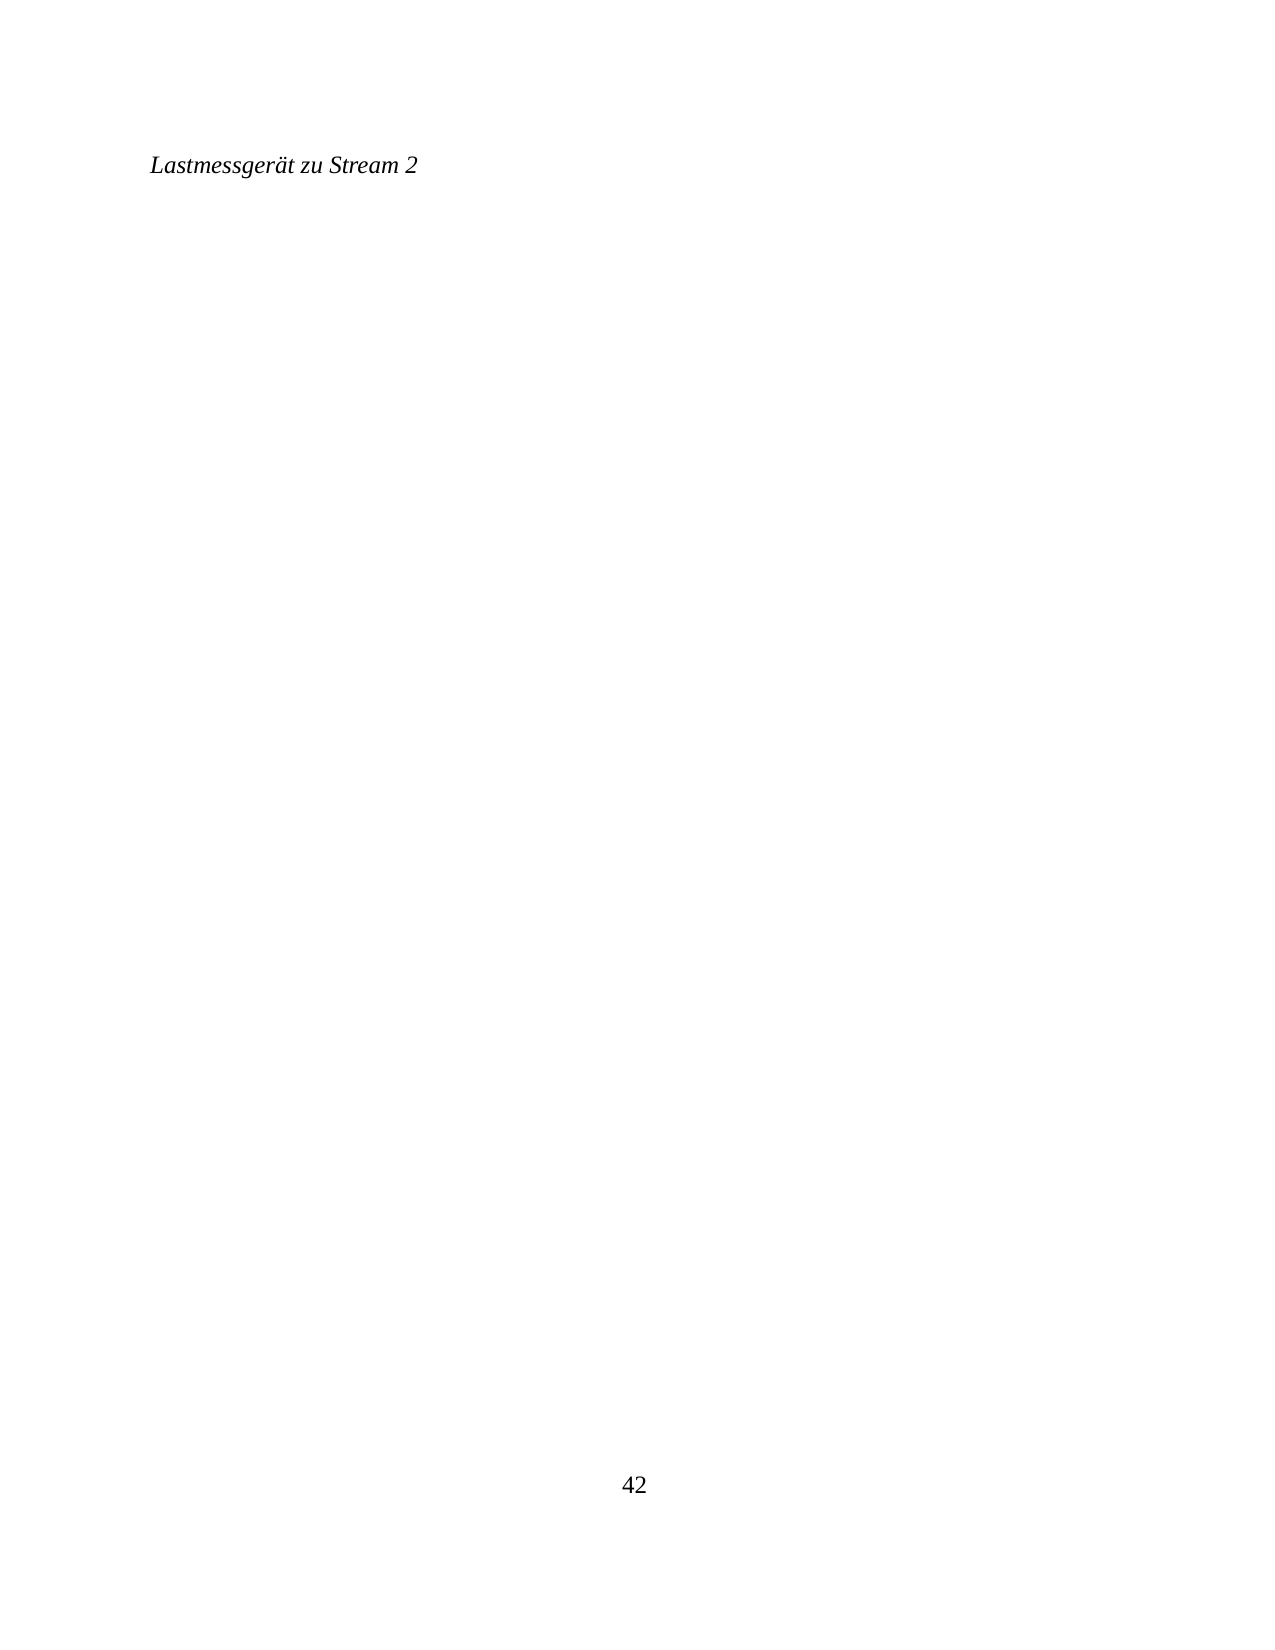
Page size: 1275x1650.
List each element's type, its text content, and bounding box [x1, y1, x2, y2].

text Lastmessgerät zu Stream 2 [150, 150, 1125, 179]
